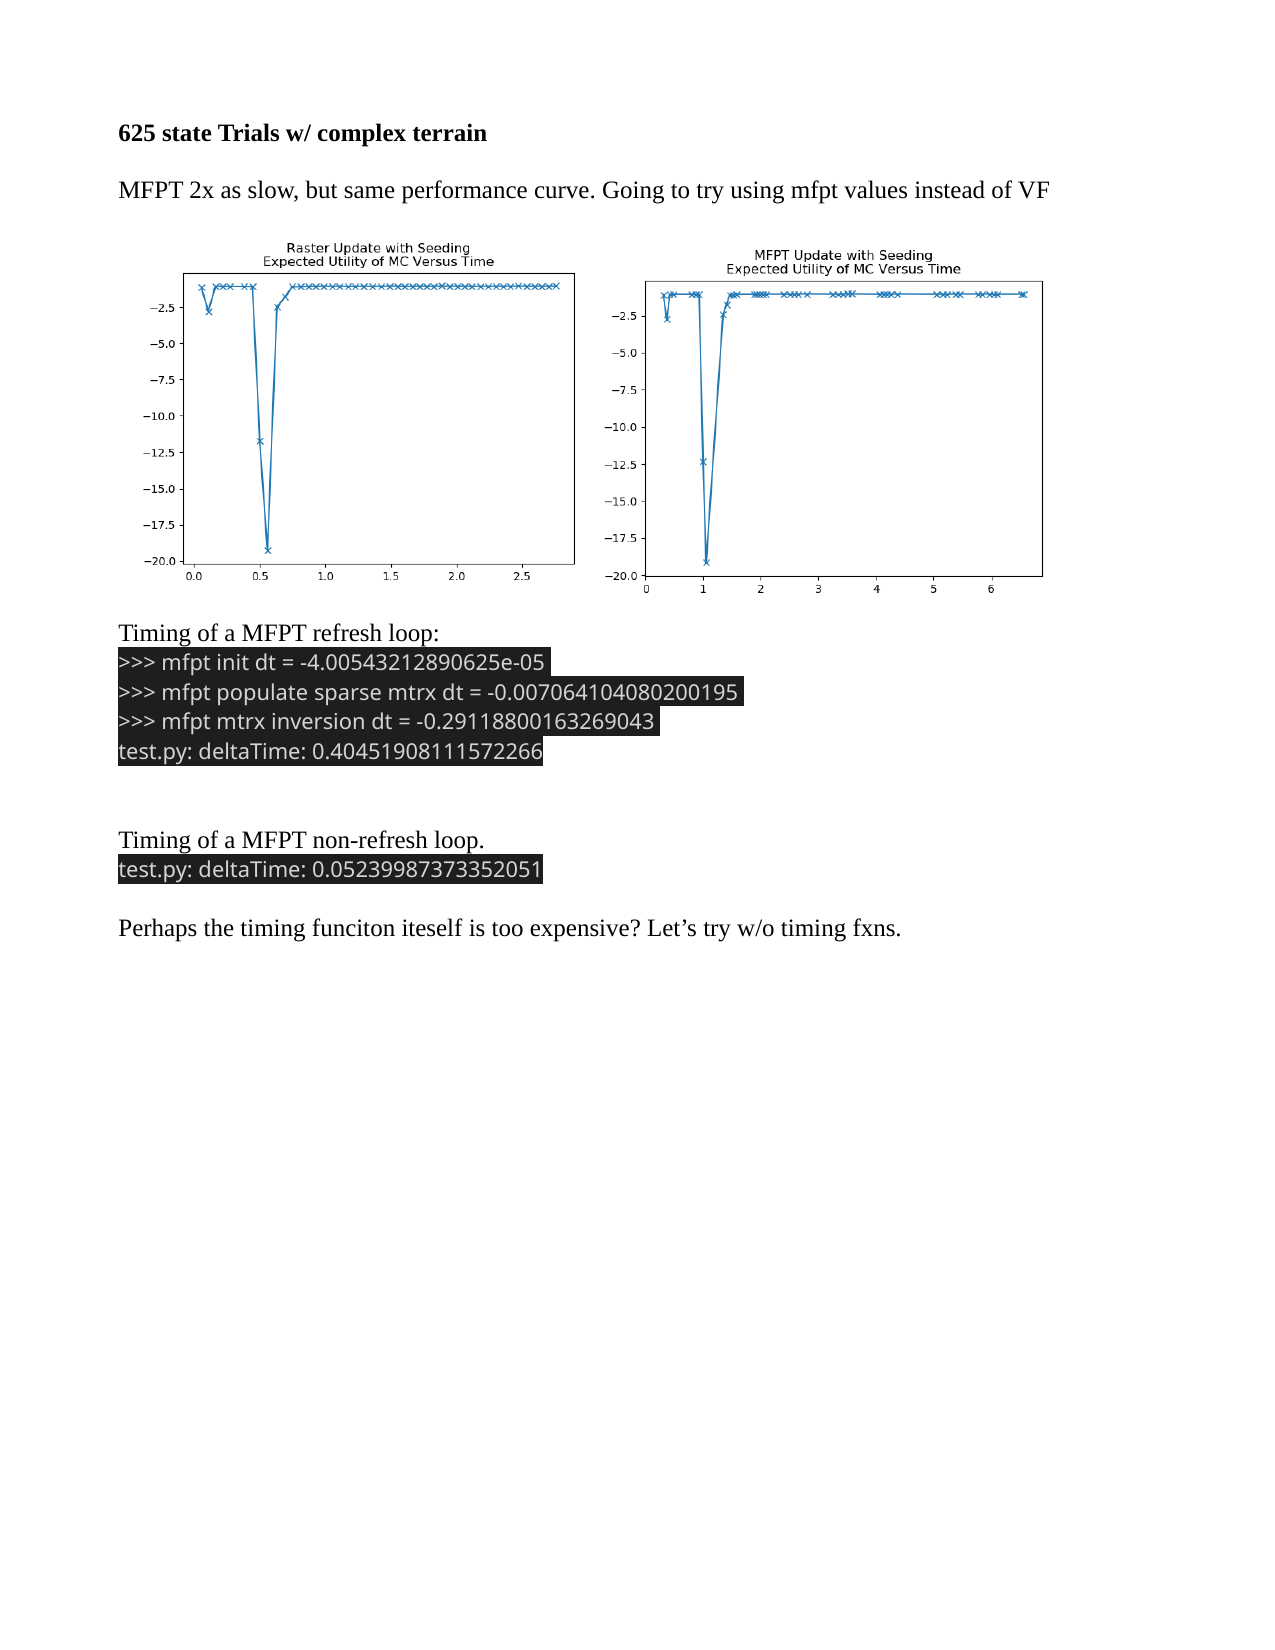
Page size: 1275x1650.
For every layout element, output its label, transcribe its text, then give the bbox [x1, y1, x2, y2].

picture [120, 227, 1093, 618]
text 625 state Trials w/ complex terrain [118, 118, 1157, 147]
text >>> mfpt init dt = -4.00543212890625e-05 [118, 647, 1157, 676]
text test.py: deltaTime: 0.05239987373352051 [118, 854, 1157, 884]
text Timing of a MFPT non-refresh loop. [118, 825, 1157, 854]
text MFPT 2x as slow, but same performance curve. Going to try using mfpt values instead of VF [118, 176, 1157, 204]
text Timing of a MFPT refresh loop: [118, 233, 1157, 647]
text >>> mfpt mtrx inversion dt = -0.29118800163269043 [118, 706, 1157, 736]
text >>> mfpt populate sparse mtrx dt = -0.007064104080200195 [118, 676, 1157, 706]
text Perhaps the timing funciton iteself is too expensive? Let’s try w/o timing fxns. [118, 913, 1157, 941]
text test.py: deltaTime: 0.40451908111572266 [118, 736, 1157, 766]
